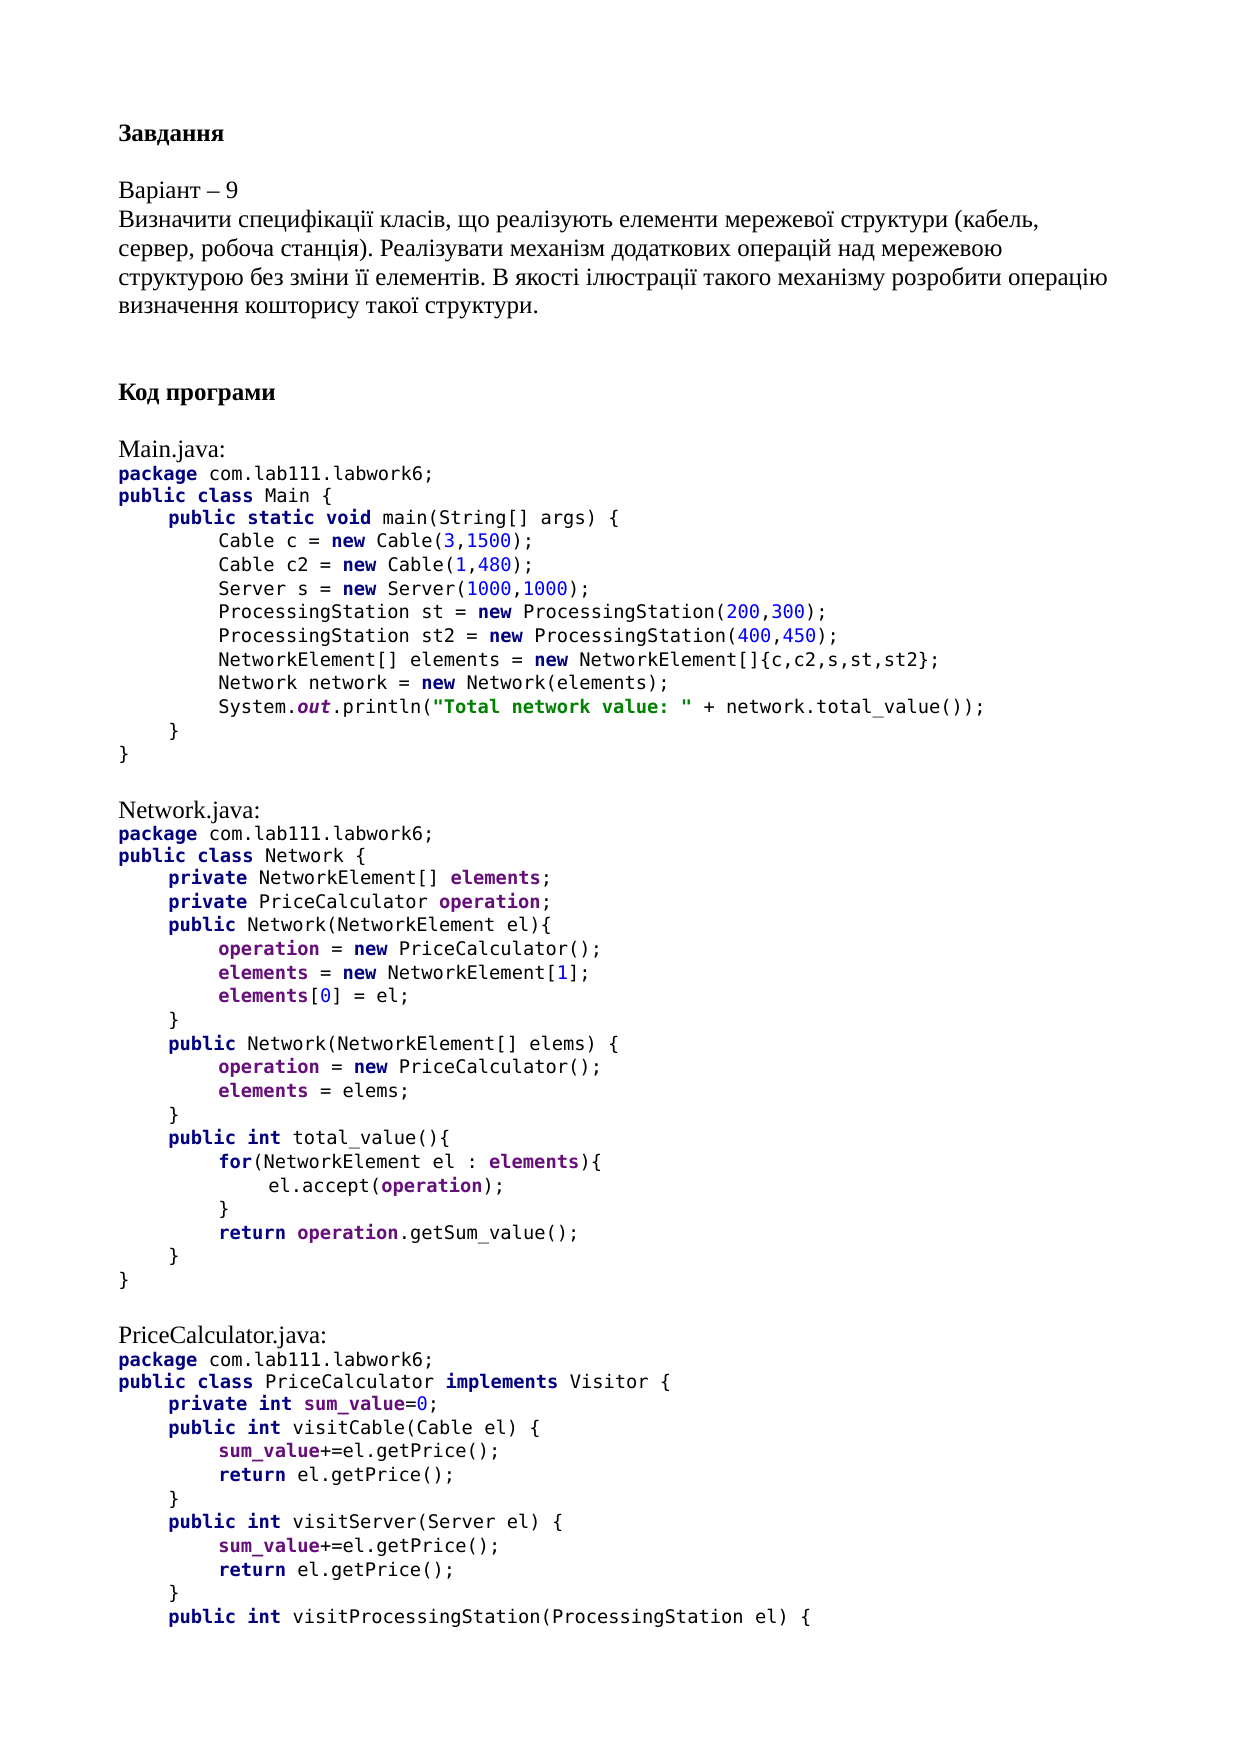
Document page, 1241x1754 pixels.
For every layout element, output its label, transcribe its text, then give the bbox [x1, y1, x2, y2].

text NetworkElement[] elements = new NetworkElement[]{c,c2,s,st,st2}; [118, 649, 1122, 672]
text Main.java: [118, 434, 1122, 463]
text return operation.getSum_value(); [118, 1222, 1122, 1246]
text Server s = new Server(1000,1000); [118, 578, 1122, 601]
text Cable c = new Cable(3,1500); [118, 531, 1122, 554]
text public Network(NetworkElement el){ [118, 914, 1122, 938]
text Network network = new Network(elements); [118, 672, 1122, 696]
text public static void main(String[] args) { [118, 507, 1122, 531]
text elements[0] = el; [118, 985, 1122, 1009]
text ProcessingStation st = new ProcessingStation(200,300); [118, 601, 1122, 625]
text } [118, 1582, 1122, 1606]
text System.out.println("Total network value: " + network.total_value()); [118, 696, 1122, 720]
text operation = new PriceCalculator(); [118, 1056, 1122, 1080]
text public class Main { [118, 485, 1122, 507]
text Варіант – 9 [118, 176, 1122, 204]
text } [118, 1104, 1122, 1127]
text package com.lab111.labwork6; [118, 1349, 1122, 1371]
text Код програми [118, 377, 1122, 406]
text public int visitCable(Cable el) { [118, 1417, 1122, 1440]
text } [118, 743, 1122, 765]
text public class Network { [118, 845, 1122, 867]
text for(NetworkElement el : elements){ [118, 1151, 1122, 1174]
text } [118, 720, 1122, 743]
text } [118, 1269, 1122, 1291]
text Network.java: [118, 795, 1122, 823]
text public Network(NetworkElement[] elems) { [118, 1033, 1122, 1056]
text package com.lab111.labwork6; [118, 463, 1122, 485]
text Cable c2 = new Cable(1,480); [118, 554, 1122, 578]
text private PriceCalculator operation; [118, 891, 1122, 914]
text private NetworkElement[] elements; [118, 867, 1122, 891]
text sum_value+=el.getPrice(); [118, 1535, 1122, 1558]
text public int visitServer(Server el) { [118, 1511, 1122, 1535]
text } [118, 1198, 1122, 1222]
text el.accept(operation); [118, 1174, 1122, 1198]
text private int sum_value=0; [118, 1393, 1122, 1417]
text elements = new NetworkElement[1]; [118, 962, 1122, 985]
text public int total_value(){ [118, 1127, 1122, 1151]
text } [118, 1488, 1122, 1511]
text return el.getPrice(); [118, 1558, 1122, 1582]
text PriceCalculator.java: [118, 1321, 1122, 1349]
text Визначити специфікації класів, що реалізують елементи мережевої структури (кабель, сервер, робоча станція). Реалізувати механізм додаткових операцій над мережевою структурою без зміни її елементів. В якості ілюстрації такого механізму розробити операцію визначення кошторису такої структури. [118, 204, 1122, 319]
text elements = elems; [118, 1080, 1122, 1104]
text sum_value+=el.getPrice(); [118, 1440, 1122, 1464]
text } [118, 1246, 1122, 1269]
text operation = new PriceCalculator(); [118, 938, 1122, 962]
text public class PriceCalculator implements Visitor { [118, 1371, 1122, 1393]
text return el.getPrice(); [118, 1464, 1122, 1488]
text public int visitProcessingStation(ProcessingStation el) { [118, 1606, 1122, 1629]
text Завдання [118, 118, 1122, 147]
text package com.lab111.labwork6; [118, 823, 1122, 845]
text ProcessingStation st2 = new ProcessingStation(400,450); [118, 625, 1122, 649]
text } [118, 1009, 1122, 1033]
